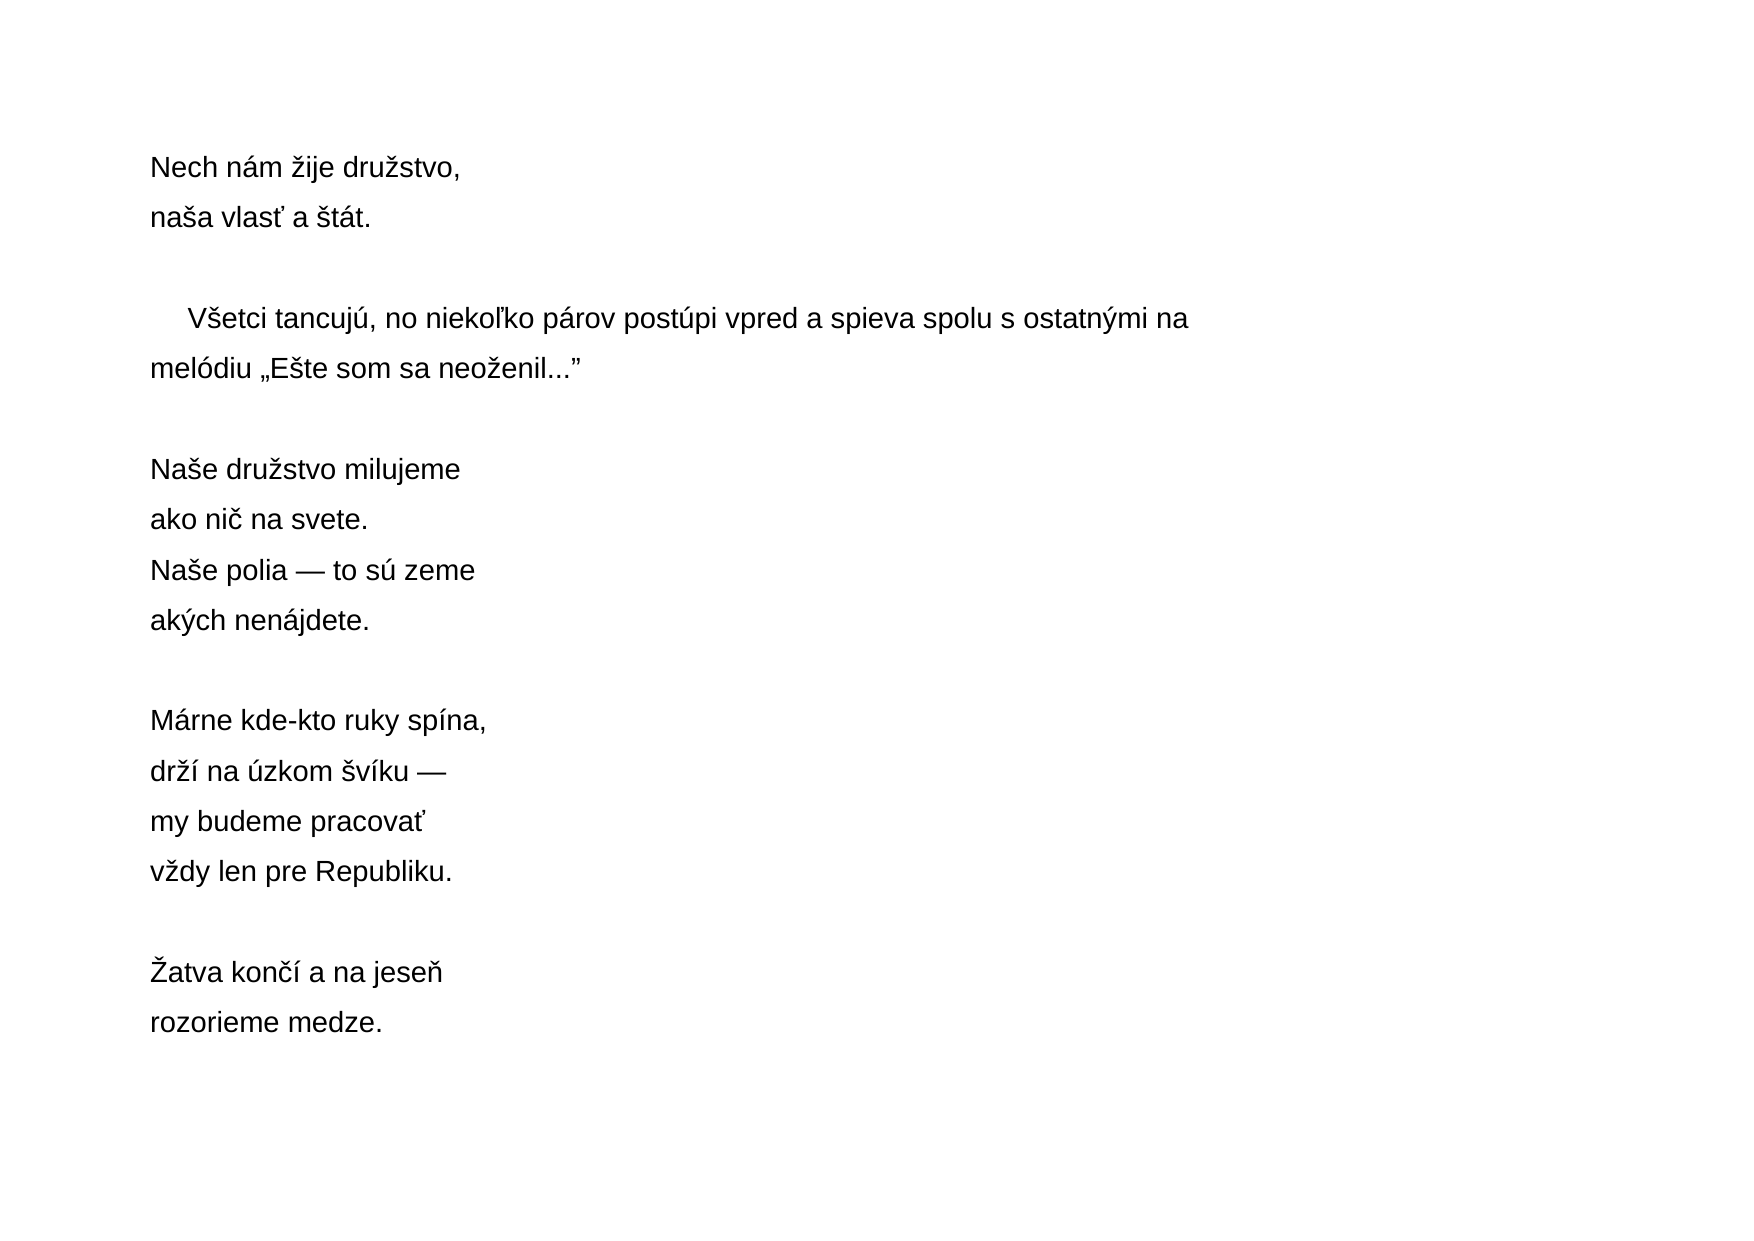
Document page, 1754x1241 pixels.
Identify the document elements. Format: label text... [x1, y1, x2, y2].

text rozorieme medze. [150, 1005, 1242, 1039]
text Žatva končí a na jeseň [150, 955, 1242, 988]
text Naše polia — to sú zeme [150, 552, 1242, 586]
text akých nenájdete. [150, 603, 1242, 636]
text Nech nám žije družstvo, [150, 150, 1242, 183]
text ako nič na svete. [150, 502, 1242, 536]
text vždy len pre Republiku. [150, 854, 1242, 888]
text my budeme pracovať [150, 804, 1242, 838]
text Všetci tancujú, no niekoľko párov postúpi vpred a spieva spolu s ostatnými na melódiu „Ešte som sa neoženil...” [150, 301, 1242, 385]
text Naše družstvo milujeme [150, 452, 1242, 485]
text naša vlasť a štát. [150, 200, 1242, 234]
text drží na úzkom švíku — [150, 754, 1242, 787]
text Márne kde-kto ruky spína, [150, 703, 1242, 737]
